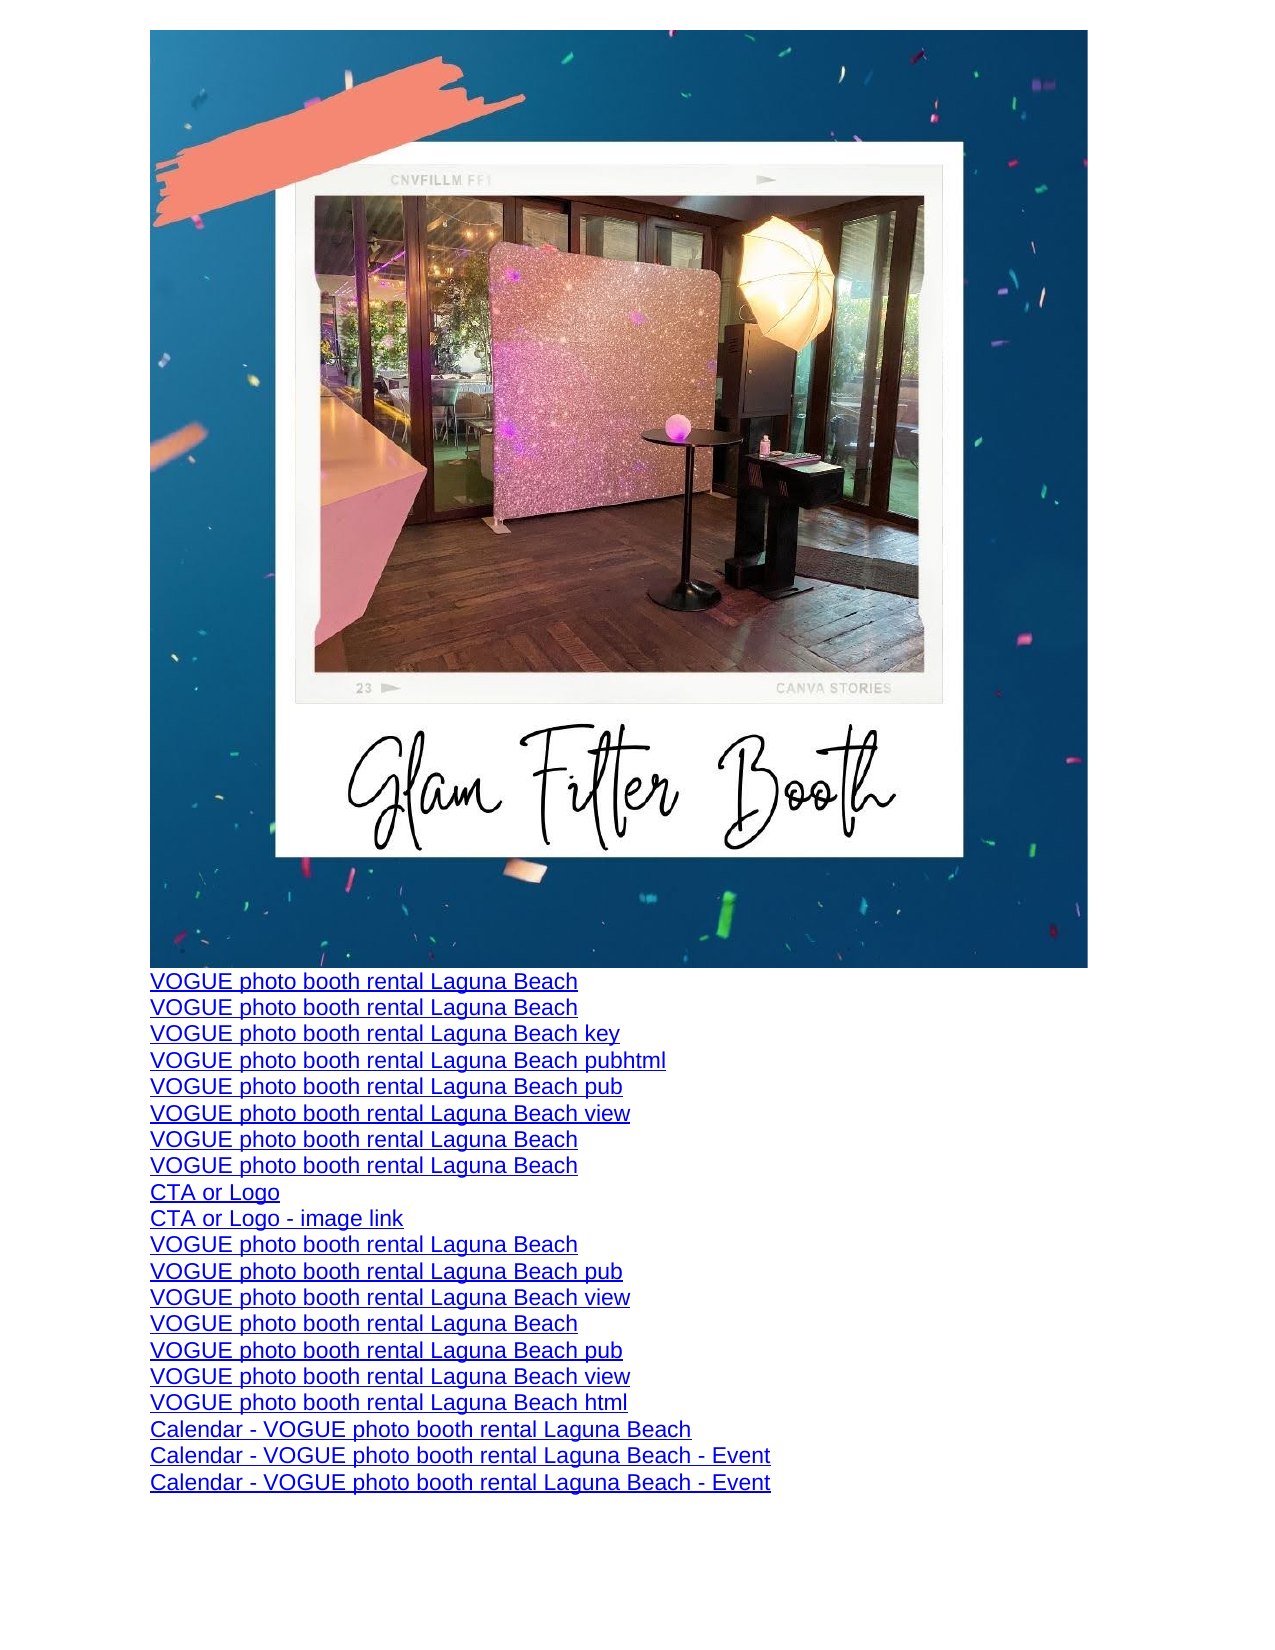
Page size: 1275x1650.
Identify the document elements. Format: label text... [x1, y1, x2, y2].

text VOGUE photo booth rental Laguna Beach [150, 994, 1125, 1020]
text VOGUE photo booth rental Laguna Beach [150, 968, 1125, 994]
text Calendar - VOGUE photo booth rental Laguna Beach - Event [150, 1468, 1125, 1495]
text VOGUE photo booth rental Laguna Beach view [150, 1363, 1125, 1389]
text Calendar - VOGUE photo booth rental Laguna Beach [150, 1416, 1125, 1442]
text VOGUE photo booth rental Laguna Beach [150, 1152, 1125, 1178]
text VOGUE photo booth rental Laguna Beach pub [150, 1258, 1125, 1284]
text VOGUE photo booth rental Laguna Beach view [150, 1284, 1125, 1310]
text VOGUE photo booth rental Laguna Beach key [150, 1020, 1125, 1047]
text VOGUE photo booth rental Laguna Beach pubhtml [150, 1047, 1125, 1073]
text VOGUE photo booth rental Laguna Beach pub [150, 1073, 1125, 1099]
text VOGUE photo booth rental Laguna Beach pub [150, 1337, 1125, 1363]
text VOGUE photo booth rental Laguna Beach [150, 1126, 1125, 1152]
picture [150, 30, 1088, 968]
text VOGUE photo booth rental Laguna Beach html [150, 1389, 1125, 1416]
text VOGUE photo booth rental Laguna Beach [150, 1310, 1125, 1337]
text CTA or Logo [150, 1178, 1125, 1205]
text VOGUE photo booth rental Laguna Beach view [150, 1099, 1125, 1126]
text VOGUE photo booth rental Laguna Beach [150, 1231, 1125, 1258]
text Calendar - VOGUE photo booth rental Laguna Beach - Event [150, 1442, 1125, 1468]
text CTA or Logo - image link [150, 1205, 1125, 1231]
